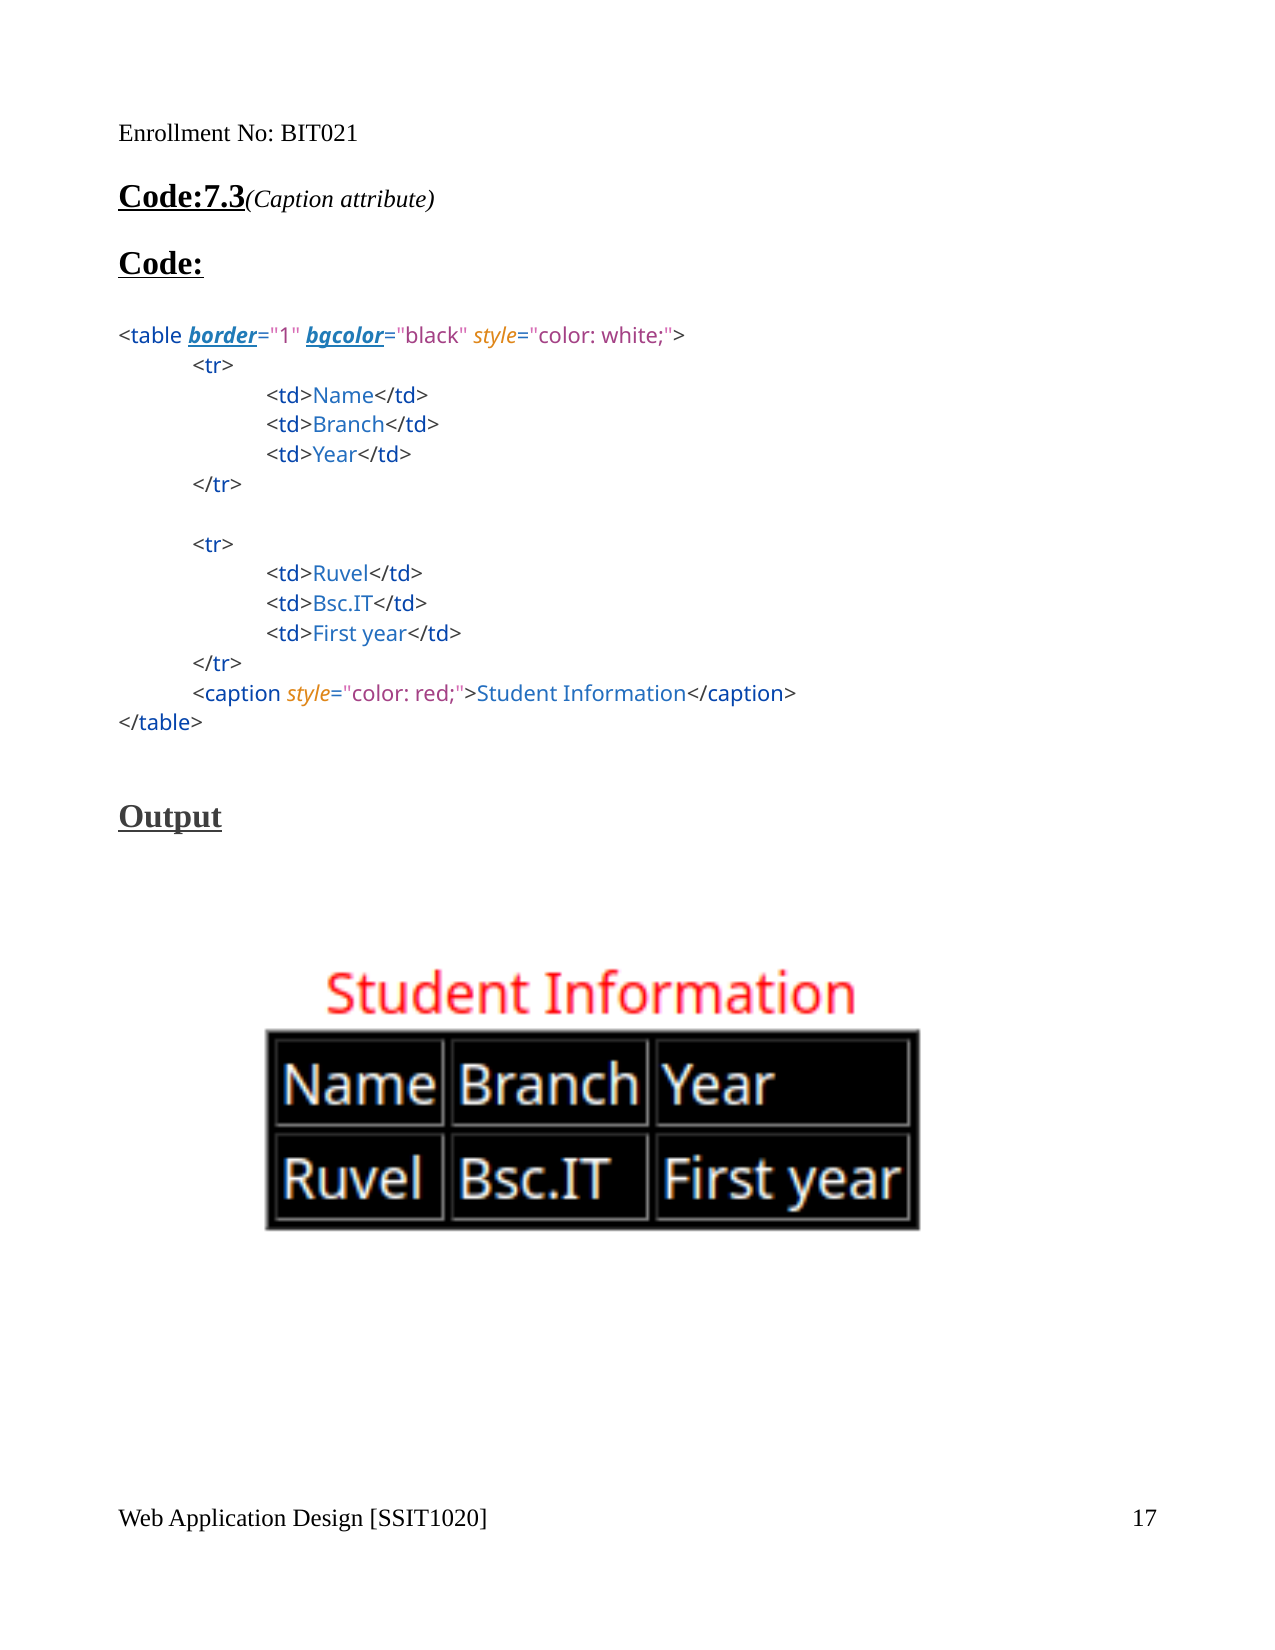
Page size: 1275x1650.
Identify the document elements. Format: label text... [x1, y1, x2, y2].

text Output [118, 797, 1157, 835]
picture [238, 955, 990, 1291]
text <table border="1" bgcolor="black" style="color: white;"> [118, 320, 1157, 350]
text <tr> [118, 528, 1157, 558]
text <td>Year</td> [118, 439, 1157, 469]
text <td>Ruvel</td> [118, 558, 1157, 588]
text <td>Bsc.IT</td> [118, 588, 1157, 618]
text </tr> [118, 469, 1157, 499]
text <td>Name</td> [118, 380, 1157, 409]
text Code:7.3(Caption attribute) [118, 176, 1157, 215]
text <caption style="color: red;">Student Information</caption> [118, 677, 1157, 707]
text <td>Branch</td> [118, 409, 1157, 439]
text </table> [118, 707, 1157, 737]
text <td>First year</td> [118, 618, 1157, 648]
text <tr> [118, 350, 1157, 380]
text </tr> [118, 648, 1157, 677]
text Code: [118, 243, 1157, 282]
